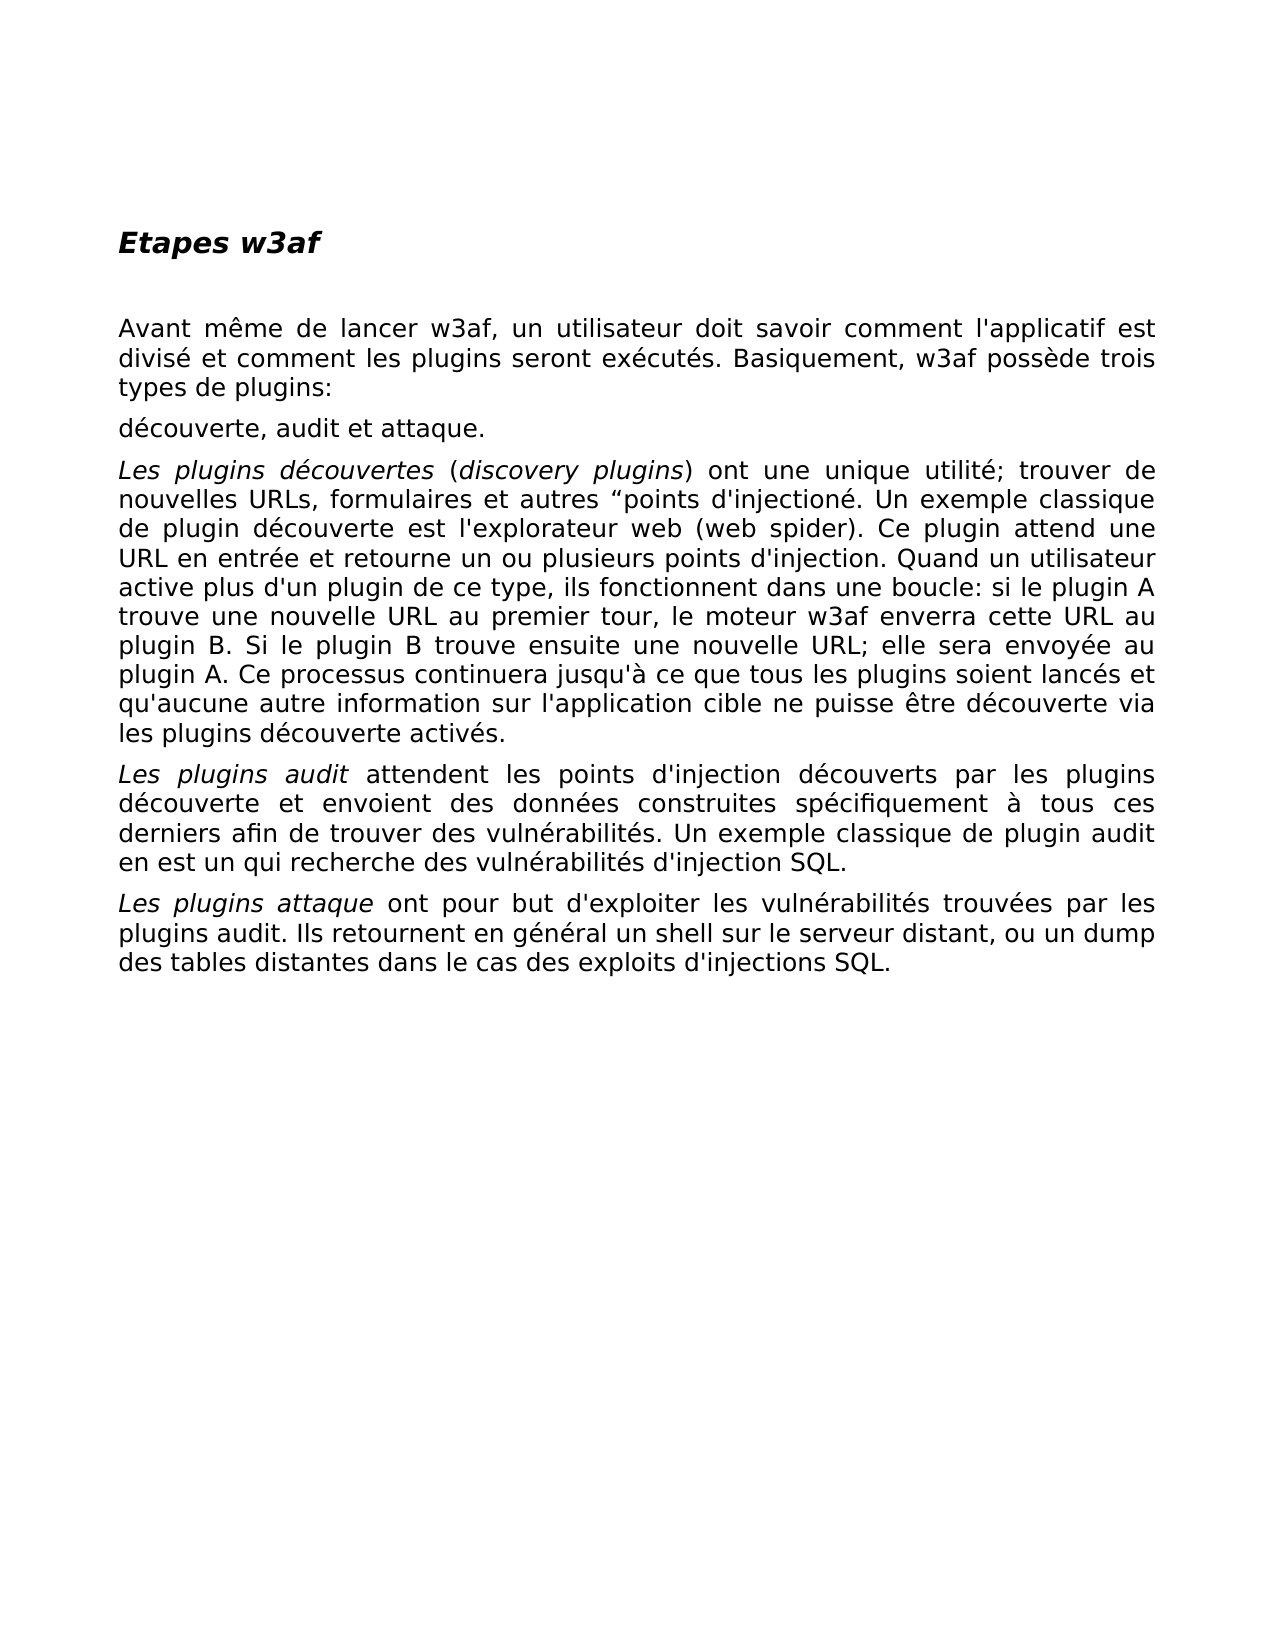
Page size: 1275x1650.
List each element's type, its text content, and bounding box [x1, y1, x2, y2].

text découverte, audit et attaque. [118, 414, 1157, 444]
text Les plugins attaque ont pour but d'exploiter les vulnérabilités trouvées par les plugins audit. Ils retournent en général un shell sur le serveur distant, ou un dump des tables distantes dans le cas des exploits d'injections SQL. [118, 889, 1157, 977]
text Les plugins audit attendent les points d'injection découverts par les plugins découverte et envoient des données construites spécifiquement à tous ces derniers afin de trouver des vulnérabilités. Un exemple classique de plugin audit en est un qui recherche des vulnérabilités d'injection SQL. [118, 760, 1157, 877]
text Les plugins découvertes (discovery plugins) ont une unique utilité; trouver de nouvelles URLs, formulaires et autres “points d'injectioné. Un exemple classique de plugin découverte est l'explorateur web (web spider). Ce plugin attend une URL en entrée et retourne un ou plusieurs points d'injection. Quand un utilisateur active plus d'un plugin de ce type, ils fonctionnent dans une boucle: si le plugin A trouve une nouvelle URL au premier tour, le moteur w3af enverra cette URL au plugin B. Si le plugin B trouve ensuite une nouvelle URL; elle sera envoyée au plugin A. Ce processus continuera jusqu'à ce que tous les plugins soient lancés et qu'aucune autre information sur l'application cible ne puisse être découverte via les plugins découverte activés. [118, 456, 1157, 748]
text Avant même de lancer w3af, un utilisateur doit savoir comment l'applicatif est divisé et comment les plugins seront exécutés. Basiquement, w3af possède trois types de plugins: [118, 314, 1157, 402]
subtitle Etapes w3af [118, 226, 1157, 260]
